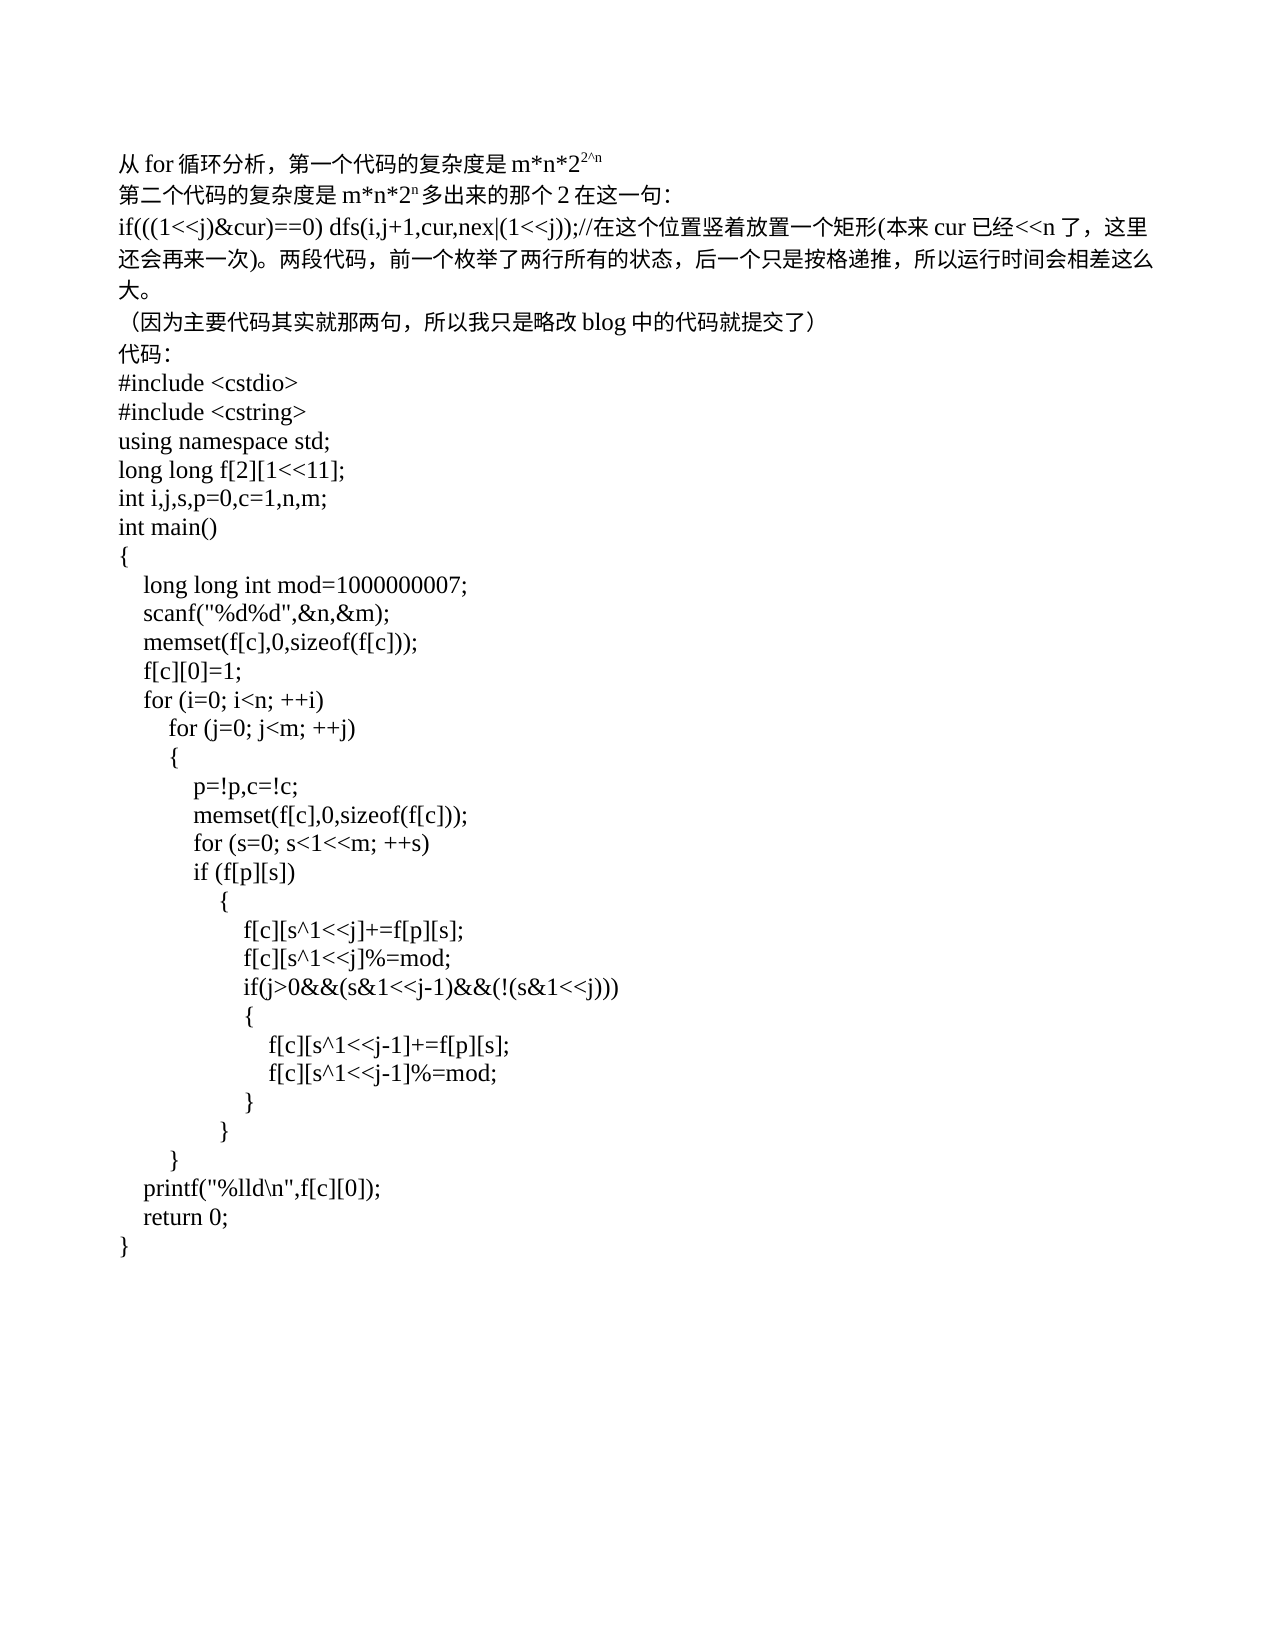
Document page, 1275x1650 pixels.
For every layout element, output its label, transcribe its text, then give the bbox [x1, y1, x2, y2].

text for (s=0; s<1<<m; ++s) [118, 828, 1157, 857]
text f[c][0]=1; [118, 656, 1157, 685]
text f[c][s^1<<j-1]+=f[p][s]; [118, 1030, 1157, 1058]
text f[c][s^1<<j]%=mod; [118, 943, 1157, 972]
text p=!p,c=!c; [118, 771, 1157, 800]
text #include <cstring> [118, 397, 1157, 426]
text } [118, 1145, 1157, 1173]
text for (j=0; j<m; ++j) [118, 713, 1157, 742]
text f[c][s^1<<j]+=f[p][s]; [118, 915, 1157, 943]
text if (f[p][s]) [118, 857, 1157, 886]
text memset(f[c],0,sizeof(f[c])); [118, 800, 1157, 828]
text using namespace std; [118, 426, 1157, 455]
text （因为主要代码其实就那两句，所以我只是略改blog中的代码就提交了） [118, 305, 1157, 337]
text { [118, 541, 1157, 570]
text } [118, 1116, 1157, 1145]
text long long f[2][1<<11]; [118, 455, 1157, 483]
text #include <cstdio> [118, 368, 1157, 397]
text 从for循环分析，第一个代码的复杂度是m*n*22^n [118, 147, 1157, 178]
text 代码： [118, 337, 1157, 368]
text if(j>0&&(s&1<<j-1)&&(!(s&1<<j))) [118, 972, 1157, 1001]
text int i,j,s,p=0,c=1,n,m; [118, 483, 1157, 512]
text int main() [118, 512, 1157, 541]
text return 0; [118, 1202, 1157, 1231]
text { [118, 1001, 1157, 1030]
text printf("%lld\n",f[c][0]); [118, 1173, 1157, 1202]
text if(((1<<j)&cur)==0) dfs(i,j+1,cur,nex|(1<<j));//在这个位置竖着放置一个矩形(本来cur已经<<n了，这里还会再来一次)。两段代码，前一个枚举了两行所有的状态，后一个只是按格递推，所以运行时间会相差这么大。 [118, 210, 1157, 305]
text for (i=0; i<n; ++i) [118, 685, 1157, 713]
text long long int mod=1000000007; [118, 570, 1157, 598]
text { [118, 886, 1157, 915]
text } [118, 1087, 1157, 1116]
text } [118, 1231, 1157, 1260]
text f[c][s^1<<j-1]%=mod; [118, 1058, 1157, 1087]
text memset(f[c],0,sizeof(f[c])); [118, 627, 1157, 656]
text scanf("%d%d",&n,&m); [118, 598, 1157, 627]
text 第二个代码的复杂度是 m*n*2n多出来的那个2在这一句： [118, 178, 1157, 210]
text { [118, 742, 1157, 771]
